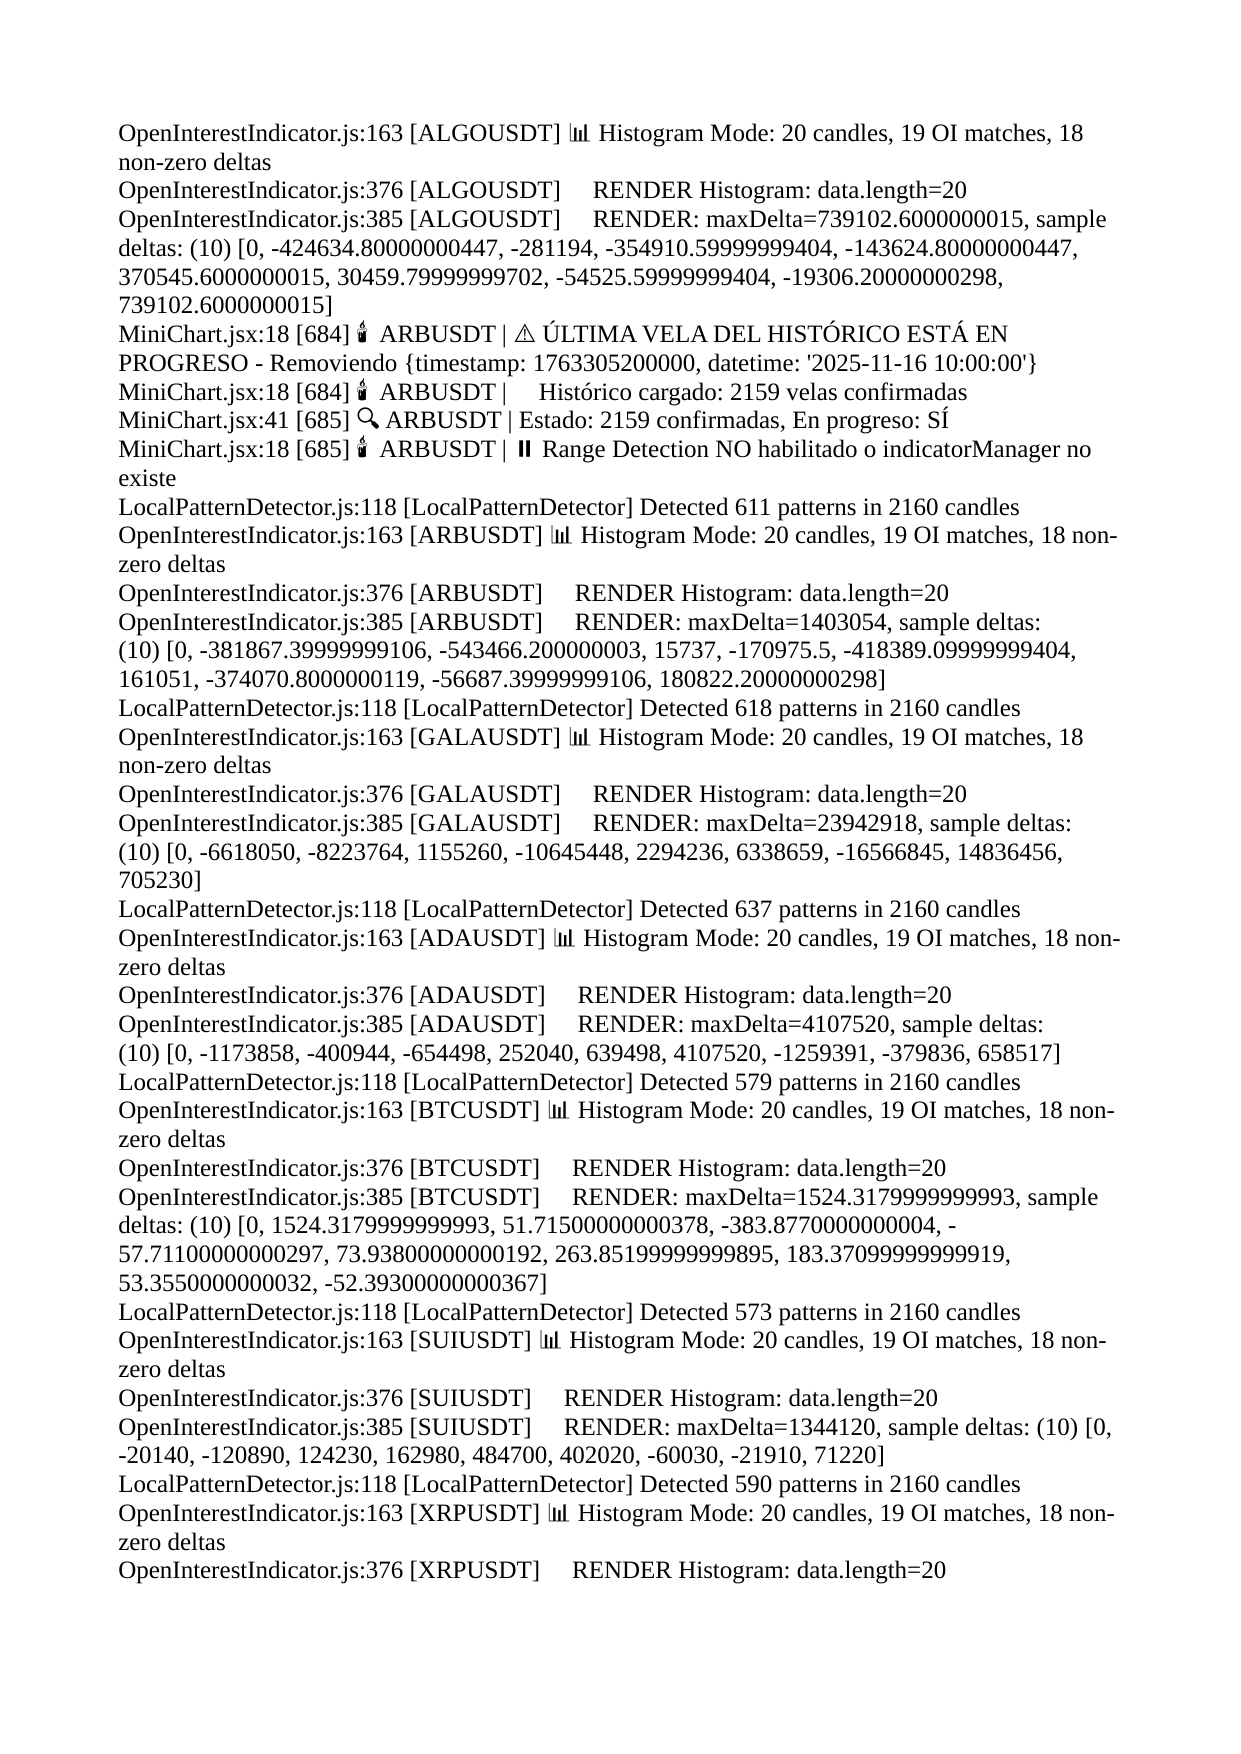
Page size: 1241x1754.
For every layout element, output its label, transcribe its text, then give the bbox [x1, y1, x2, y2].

text MiniChart.jsx:18 [685] 🕯️ ARBUSDT | ⏸️ Range Detection NO habilitado o indicatorManager no existe [118, 434, 1122, 492]
text MiniChart.jsx:18 [684] 🕯️ ARBUSDT | ⚠️ ÚLTIMA VELA DEL HISTÓRICO ESTÁ EN PROGRESO - Removiendo {timestamp: 1763305200000, datetime: '2025-11-16 10:00:00'} [118, 319, 1122, 377]
text OpenInterestIndicator.js:376 [ALGOUSDT] 🎨 RENDER Histogram: data.length=20 [118, 176, 1122, 204]
text OpenInterestIndicator.js:163 [SUIUSDT] 📊 Histogram Mode: 20 candles, 19 OI matches, 18 non-zero deltas [118, 1326, 1122, 1383]
text OpenInterestIndicator.js:376 [ARBUSDT] 🎨 RENDER Histogram: data.length=20 [118, 578, 1122, 607]
text OpenInterestIndicator.js:163 [ALGOUSDT] 📊 Histogram Mode: 20 candles, 19 OI matches, 18 non-zero deltas [118, 118, 1122, 176]
text OpenInterestIndicator.js:385 [BTCUSDT] 🎨 RENDER: maxDelta=1524.3179999999993, sample deltas: (10) [0, 1524.3179999999993, 51.71500000000378, -383.8770000000004, -57.71100000000297, 73.93800000000192, 263.85199999999895, 183.37099999999919, 53.3550000000032, -52.39300000000367] [118, 1182, 1122, 1297]
text OpenInterestIndicator.js:376 [SUIUSDT] 🎨 RENDER Histogram: data.length=20 [118, 1383, 1122, 1412]
text OpenInterestIndicator.js:376 [XRPUSDT] 🎨 RENDER Histogram: data.length=20 [118, 1556, 1122, 1584]
text OpenInterestIndicator.js:376 [BTCUSDT] 🎨 RENDER Histogram: data.length=20 [118, 1153, 1122, 1182]
text LocalPatternDetector.js:118 [LocalPatternDetector] Detected 579 patterns in 2160 candles [118, 1067, 1122, 1096]
text OpenInterestIndicator.js:163 [ARBUSDT] 📊 Histogram Mode: 20 candles, 19 OI matches, 18 non-zero deltas [118, 521, 1122, 578]
text LocalPatternDetector.js:118 [LocalPatternDetector] Detected 637 patterns in 2160 candles [118, 894, 1122, 923]
text OpenInterestIndicator.js:385 [ADAUSDT] 🎨 RENDER: maxDelta=4107520, sample deltas: (10) [0, -1173858, -400944, -654498, 252040, 639498, 4107520, -1259391, -379836, 658517] [118, 1009, 1122, 1067]
text OpenInterestIndicator.js:385 [SUIUSDT] 🎨 RENDER: maxDelta=1344120, sample deltas: (10) [0, -20140, -120890, 124230, 162980, 484700, 402020, -60030, -21910, 71220] [118, 1412, 1122, 1469]
text OpenInterestIndicator.js:385 [ARBUSDT] 🎨 RENDER: maxDelta=1403054, sample deltas: (10) [0, -381867.39999999106, -543466.200000003, 15737, -170975.5, -418389.09999999404, 161051, -374070.8000000119, -56687.39999999106, 180822.20000000298] [118, 607, 1122, 693]
text LocalPatternDetector.js:118 [LocalPatternDetector] Detected 611 patterns in 2160 candles [118, 492, 1122, 521]
text OpenInterestIndicator.js:163 [XRPUSDT] 📊 Histogram Mode: 20 candles, 19 OI matches, 18 non-zero deltas [118, 1498, 1122, 1556]
text MiniChart.jsx:18 [684] 🕯️ ARBUSDT | ✅ Histórico cargado: 2159 velas confirmadas [118, 377, 1122, 406]
text OpenInterestIndicator.js:376 [GALAUSDT] 🎨 RENDER Histogram: data.length=20 [118, 779, 1122, 808]
text OpenInterestIndicator.js:385 [GALAUSDT] 🎨 RENDER: maxDelta=23942918, sample deltas: (10) [0, -6618050, -8223764, 1155260, -10645448, 2294236, 6338659, -16566845, 14836456, 705230] [118, 808, 1122, 894]
text LocalPatternDetector.js:118 [LocalPatternDetector] Detected 573 patterns in 2160 candles [118, 1297, 1122, 1326]
text OpenInterestIndicator.js:163 [ADAUSDT] 📊 Histogram Mode: 20 candles, 19 OI matches, 18 non-zero deltas [118, 923, 1122, 981]
text OpenInterestIndicator.js:376 [ADAUSDT] 🎨 RENDER Histogram: data.length=20 [118, 981, 1122, 1009]
text LocalPatternDetector.js:118 [LocalPatternDetector] Detected 618 patterns in 2160 candles [118, 693, 1122, 722]
text OpenInterestIndicator.js:163 [BTCUSDT] 📊 Histogram Mode: 20 candles, 19 OI matches, 18 non-zero deltas [118, 1096, 1122, 1153]
text LocalPatternDetector.js:118 [LocalPatternDetector] Detected 590 patterns in 2160 candles [118, 1469, 1122, 1498]
text MiniChart.jsx:41 [685] 🔍 ARBUSDT | Estado: 2159 confirmadas, En progreso: SÍ [118, 406, 1122, 434]
text OpenInterestIndicator.js:385 [ALGOUSDT] 🎨 RENDER: maxDelta=739102.6000000015, sample deltas: (10) [0, -424634.80000000447, -281194, -354910.59999999404, -143624.80000000447, 370545.6000000015, 30459.79999999702, -54525.59999999404, -19306.20000000298, 739102.6000000015] [118, 204, 1122, 319]
text OpenInterestIndicator.js:163 [GALAUSDT] 📊 Histogram Mode: 20 candles, 19 OI matches, 18 non-zero deltas [118, 722, 1122, 779]
